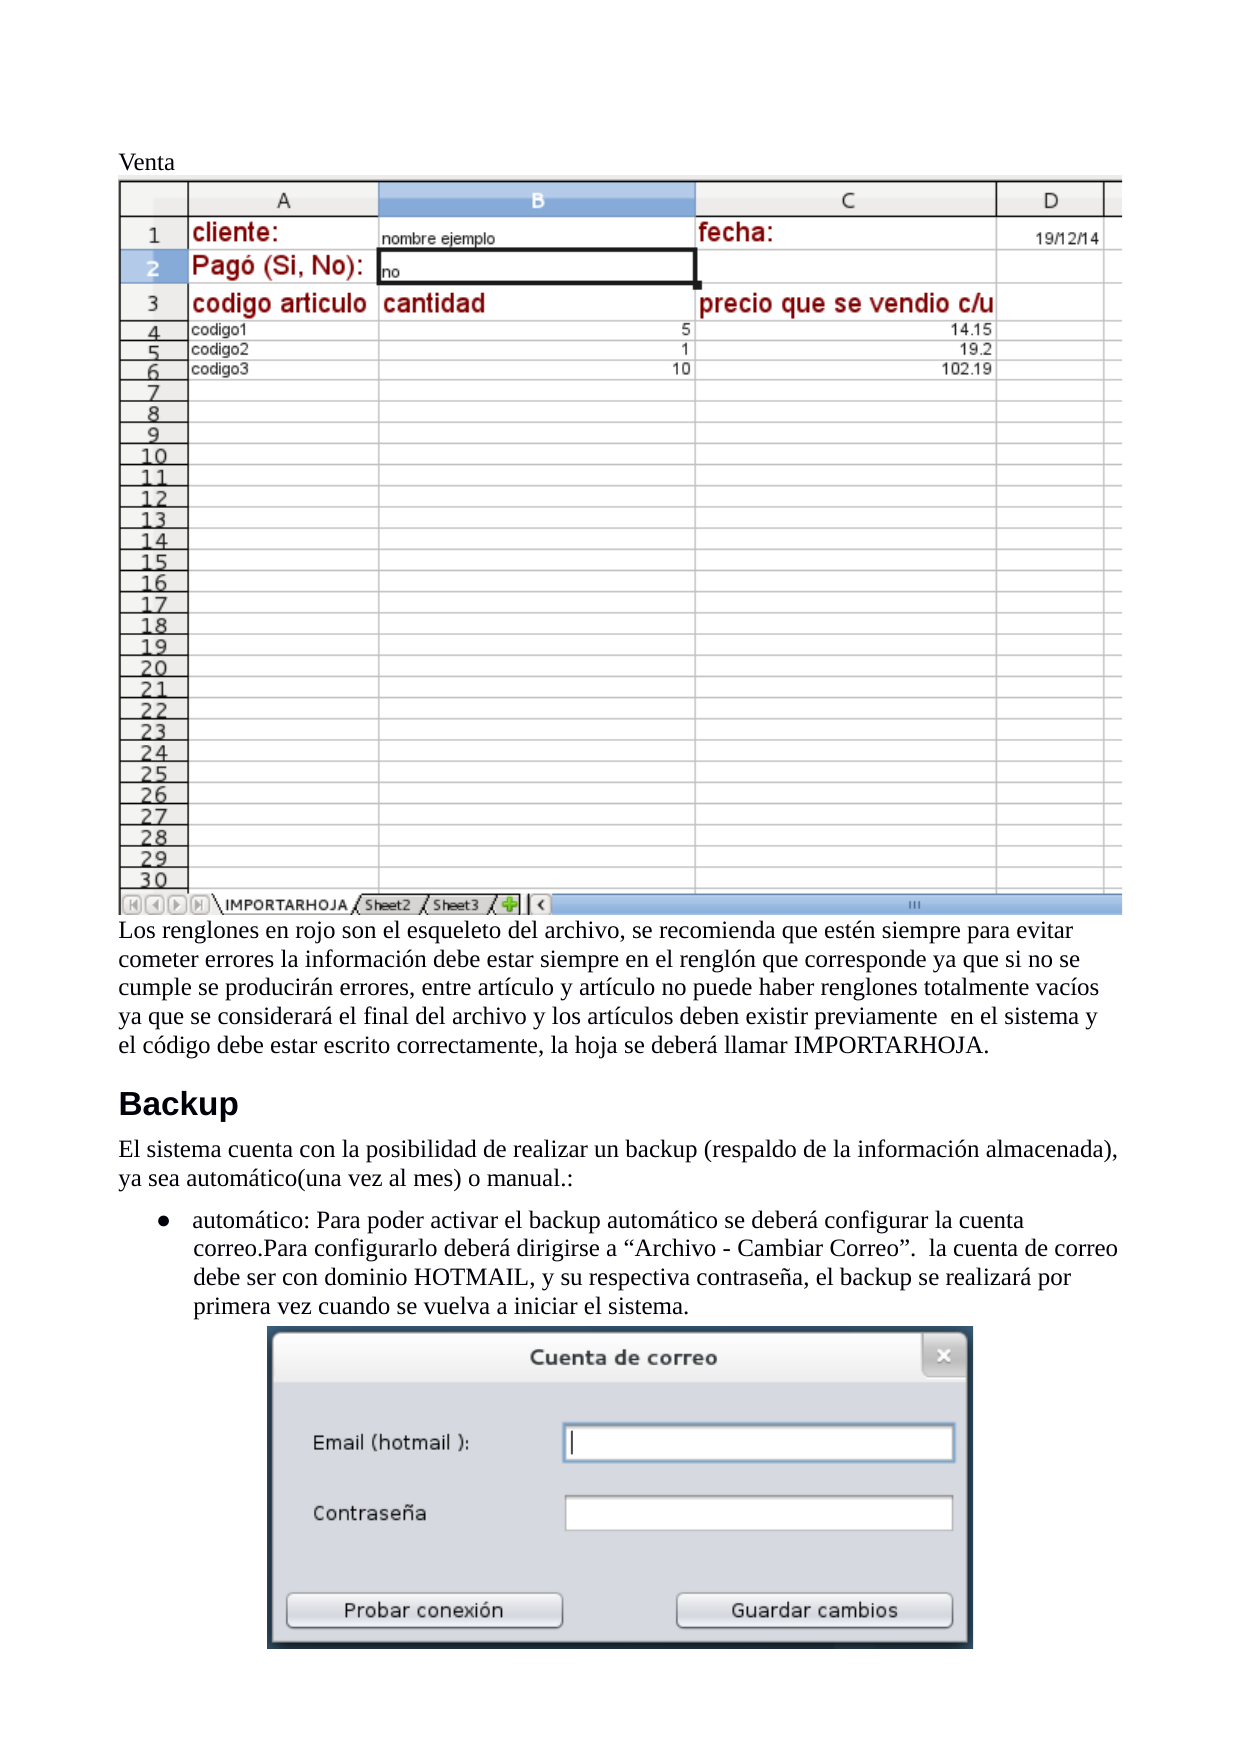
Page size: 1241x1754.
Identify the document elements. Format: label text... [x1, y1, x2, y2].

picture [267, 1326, 974, 1649]
text El sistema cuenta con la posibilidad de realizar un backup (respaldo de la información almacenada), ya sea automático(una vez al mes) o manual.: [118, 1134, 1122, 1192]
picture [118, 175, 1123, 915]
text Venta [118, 147, 1122, 175]
subtitle Backup [118, 1084, 1122, 1122]
list automático: Para poder activar el backup automático se deberá configurar la cuenta correo.Para configurarlo deberá dirigirse a “Archivo - Cambiar Correo”. la cuenta de correo debe ser con dominio HOTMAIL, y su respectiva contraseña, el backup se realizará por primera vez cuando se vuelva a iniciar el sistema. [156, 1204, 1122, 1320]
text Los renglones en rojo son el esqueleto del archivo, se recomienda que estén siempre para evitar cometer errores la información debe estar siempre en el renglón que corresponde ya que si no se cumple se producirán errores, entre artículo y artículo no puede haber renglones totalmente vacíos ya que se considerará el final del archivo y los artículos deben existir previamente en el sistema y el código debe estar escrito correctamente, la hoja se deberá llamar IMPORTARHOJA. [118, 915, 1122, 1059]
